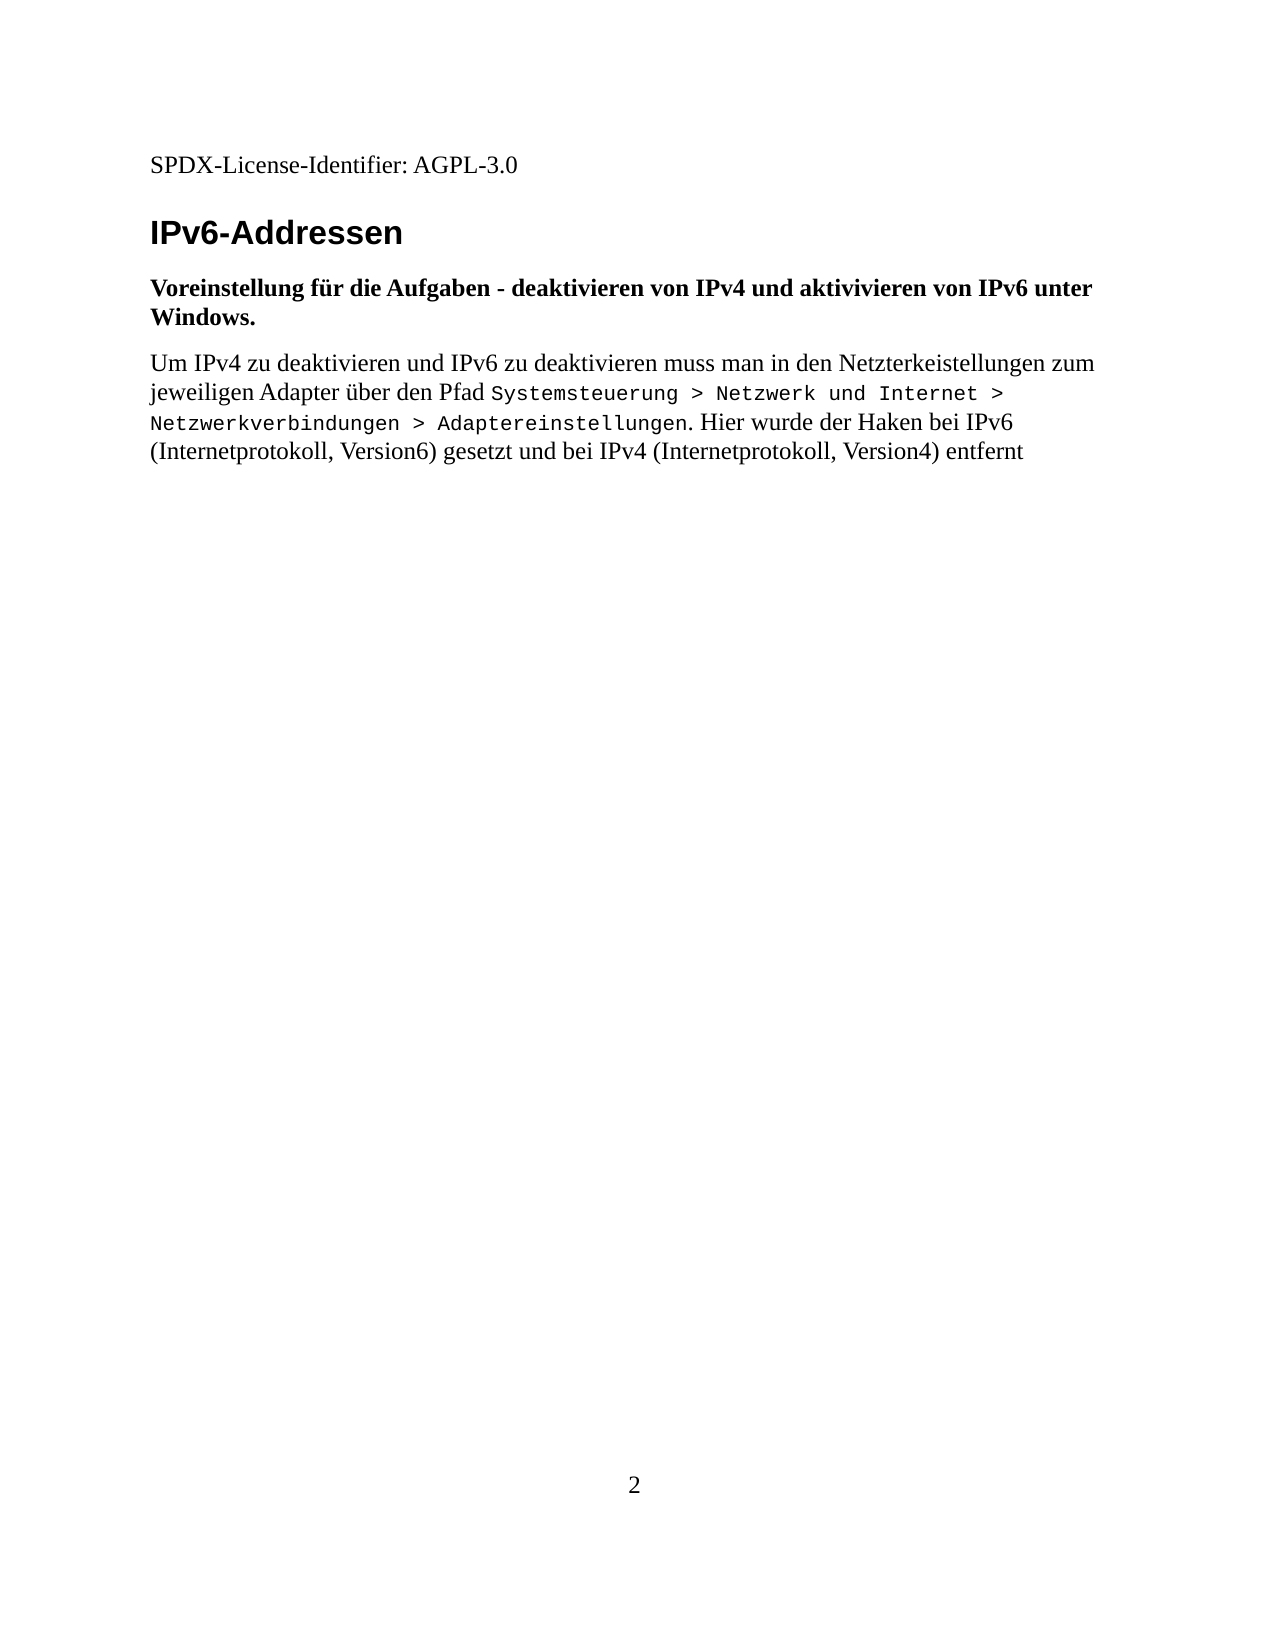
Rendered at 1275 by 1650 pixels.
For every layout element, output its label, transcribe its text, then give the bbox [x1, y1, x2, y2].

subtitle IPv6-Addressen [150, 213, 1125, 251]
text SPDX-License-Identifier: AGPL-3.0 [150, 150, 1125, 179]
text Voreinstellung für die Aufgaben - deaktivieren von IPv4 und aktivivieren von IPv6 unter Windows. [150, 273, 1125, 330]
text Um IPv4 zu deaktivieren und IPv6 zu deaktivieren muss man in den Netzterkeistellungen zum jeweiligen Adapter über den Pfad Systemsteuerung > Netzwerk und Internet > Netzwerkverbindungen > Adaptereinstellungen. Hier wurde der Haken bei IPv6 (Internetprotokoll, Version6) gesetzt und bei IPv4 (Internetprotokoll, Version4) entfernt [150, 348, 1125, 465]
